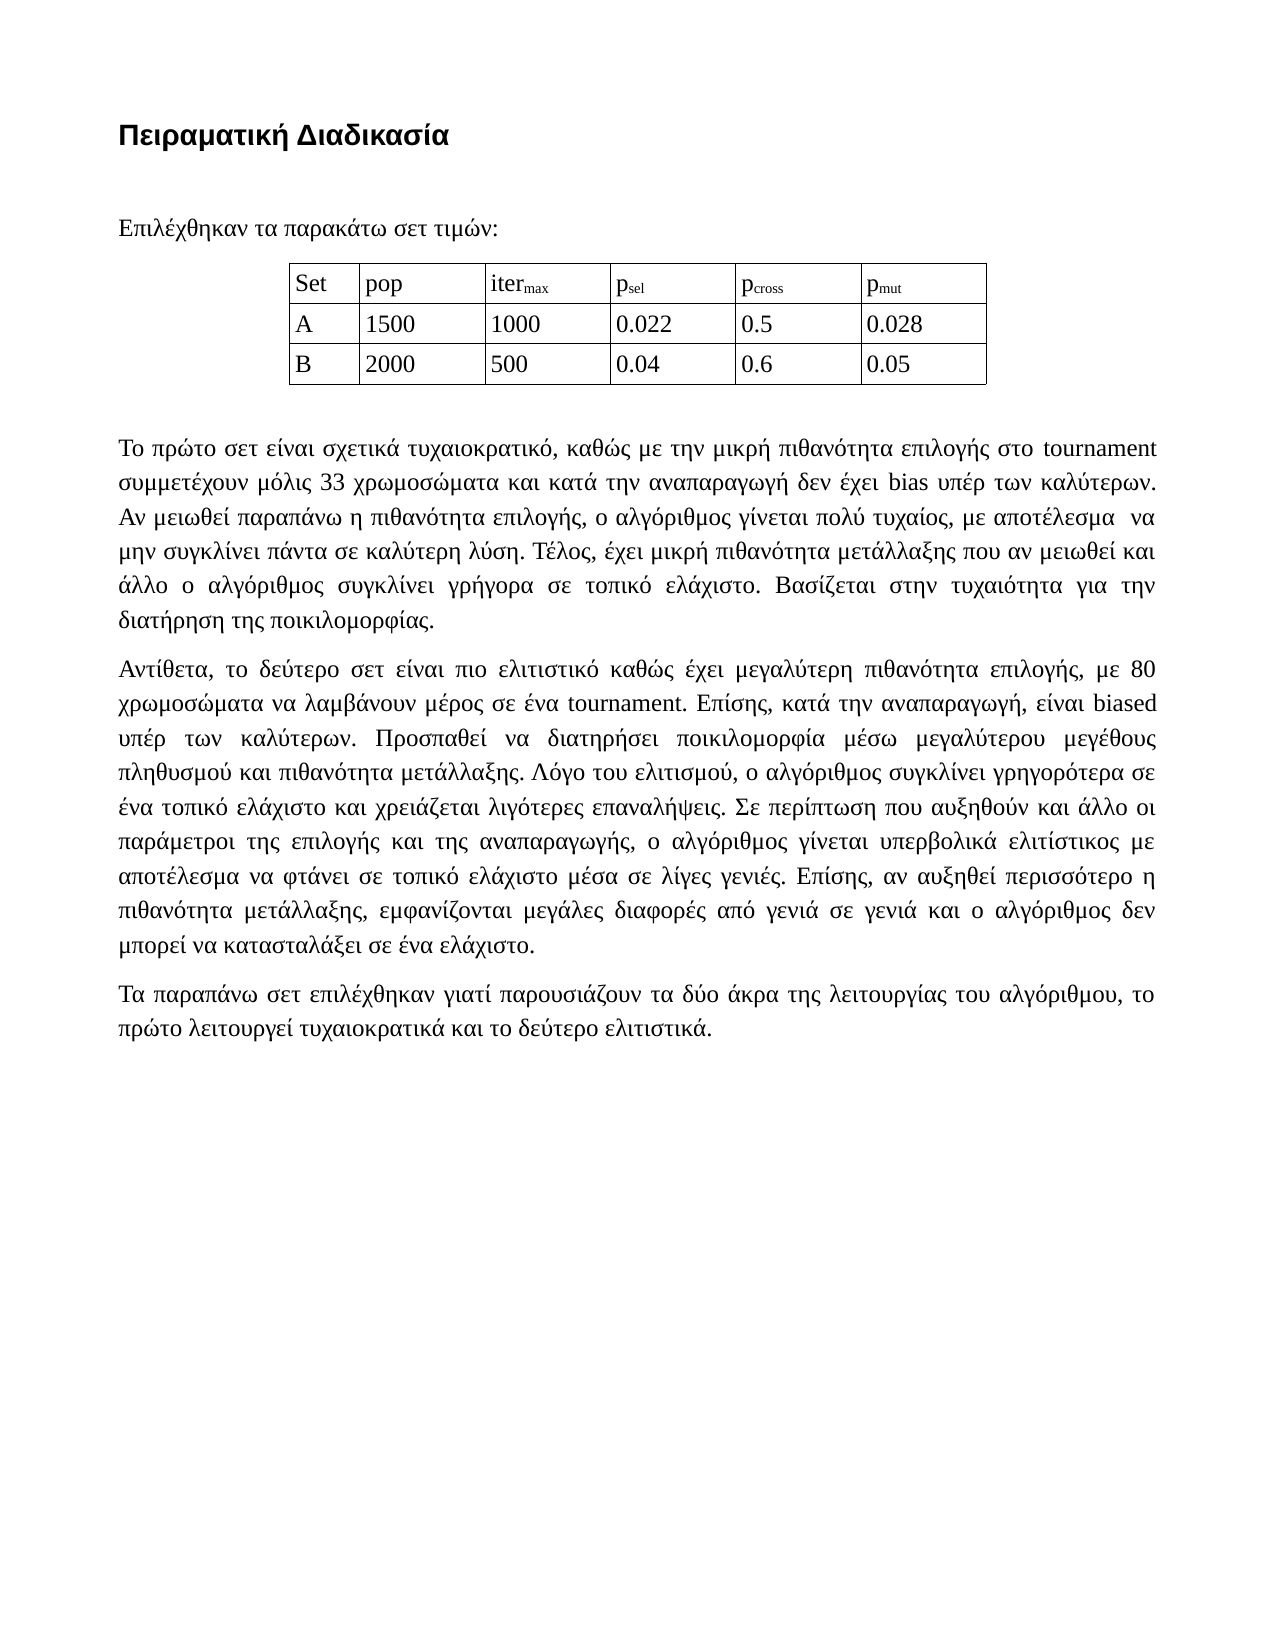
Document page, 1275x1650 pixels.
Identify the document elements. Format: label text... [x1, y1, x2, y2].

table_cell 0.028 [862, 304, 986, 343]
text Αντίθετα, το δεύτερο σετ είναι πιο ελιτιστικό καθώς έχει μεγαλύτερη πιθανότητα επιλογής, με 80 χρωμοσώματα να λαμβάνουν μέρος σε ένα tournament. Επίσης, κατά την αναπαραγωγή, είναι biased υπέρ των καλύτερων. Προσπαθεί να διατηρήσει ποικιλομορφία μέσω μεγαλύτερου μεγέθους πληθυσμού και πιθανότητα μετάλλαξης. Λόγο του ελιτισμού, ο αλγόριθμος συγκλίνει γρηγορότερα σε ένα τοπικό ελάχιστο και χρειάζεται λιγότερες επαναλήψεις. Σε περίπτωση που αυξηθούν και άλλο οι παράμετροι της επιλογής και της αναπαραγωγής, ο αλγόριθμος γίνεται υπερβολικά ελιτίστικος με αποτέλεσμα να φτάνει σε τοπικό ελάχιστο μέσα σε λίγες γενιές. Επίσης, αν αυξηθεί περισσότερο η πιθανότητα μετάλλαξης, εμφανίζονται μεγάλες διαφορές από γενιά σε γενιά και ο αλγόριθμος δεν μπορεί να κατασταλάξει σε ένα ελάχιστο. [118, 654, 1157, 959]
table_cell 0.5 [736, 304, 861, 343]
table_cell 1000 [486, 304, 610, 343]
table_cell 1500 [360, 304, 485, 343]
table_header pmut [862, 264, 986, 303]
table_cell A [290, 304, 359, 343]
table_header pop [360, 264, 485, 303]
table_header Set [290, 264, 359, 303]
table_cell 0.05 [862, 344, 986, 383]
table_cell 0.04 [611, 344, 735, 383]
subtitle Πειραματική Διαδικασία [118, 118, 1157, 152]
text Επιλέχθηκαν τα παρακάτω σετ τιμών: [118, 213, 1157, 242]
table_header itermax [486, 264, 610, 303]
text Το πρώτο σετ είναι σχετικά τυχαιοκρατικό, καθώς με την μικρή πιθανότητα επιλογής στο tournament συμμετέχουν μόλις 33 χρωμοσώματα και κατά την αναπαραγωγή δεν έχει bias υπέρ των καλύτερων. Αν μειωθεί παραπάνω η πιθανότητα επιλογής, ο αλγόριθμος γίνεται πολύ τυχαίος, με αποτέλεσμα να μην συγκλίνει πάντα σε καλύτερη λύση. Τέλος, έχει μικρή πιθανότητα μετάλλαξης που αν μειωθεί και άλλο ο αλγόριθμος συγκλίνει γρήγορα σε τοπικό ελάχιστο. Βασίζεται στην τυχαιότητα για την διατήρηση της ποικιλομορφίας. [118, 433, 1157, 634]
table_header pcross [736, 264, 861, 303]
table_header psel [611, 264, 735, 303]
table_cell 2000 [360, 344, 485, 383]
table_cell 0.6 [736, 344, 861, 383]
table_cell B [290, 344, 359, 383]
table_cell 0.022 [611, 304, 735, 343]
table_cell 500 [486, 344, 610, 383]
text Τα παραπάνω σετ επιλέχθηκαν γιατί παρουσιάζουν τα δύο άκρα της λειτουργίας του αλγόριθμου, το πρώτο λειτουργεί τυχαιοκρατικά και το δεύτερο ελιτιστικά. [118, 979, 1157, 1042]
